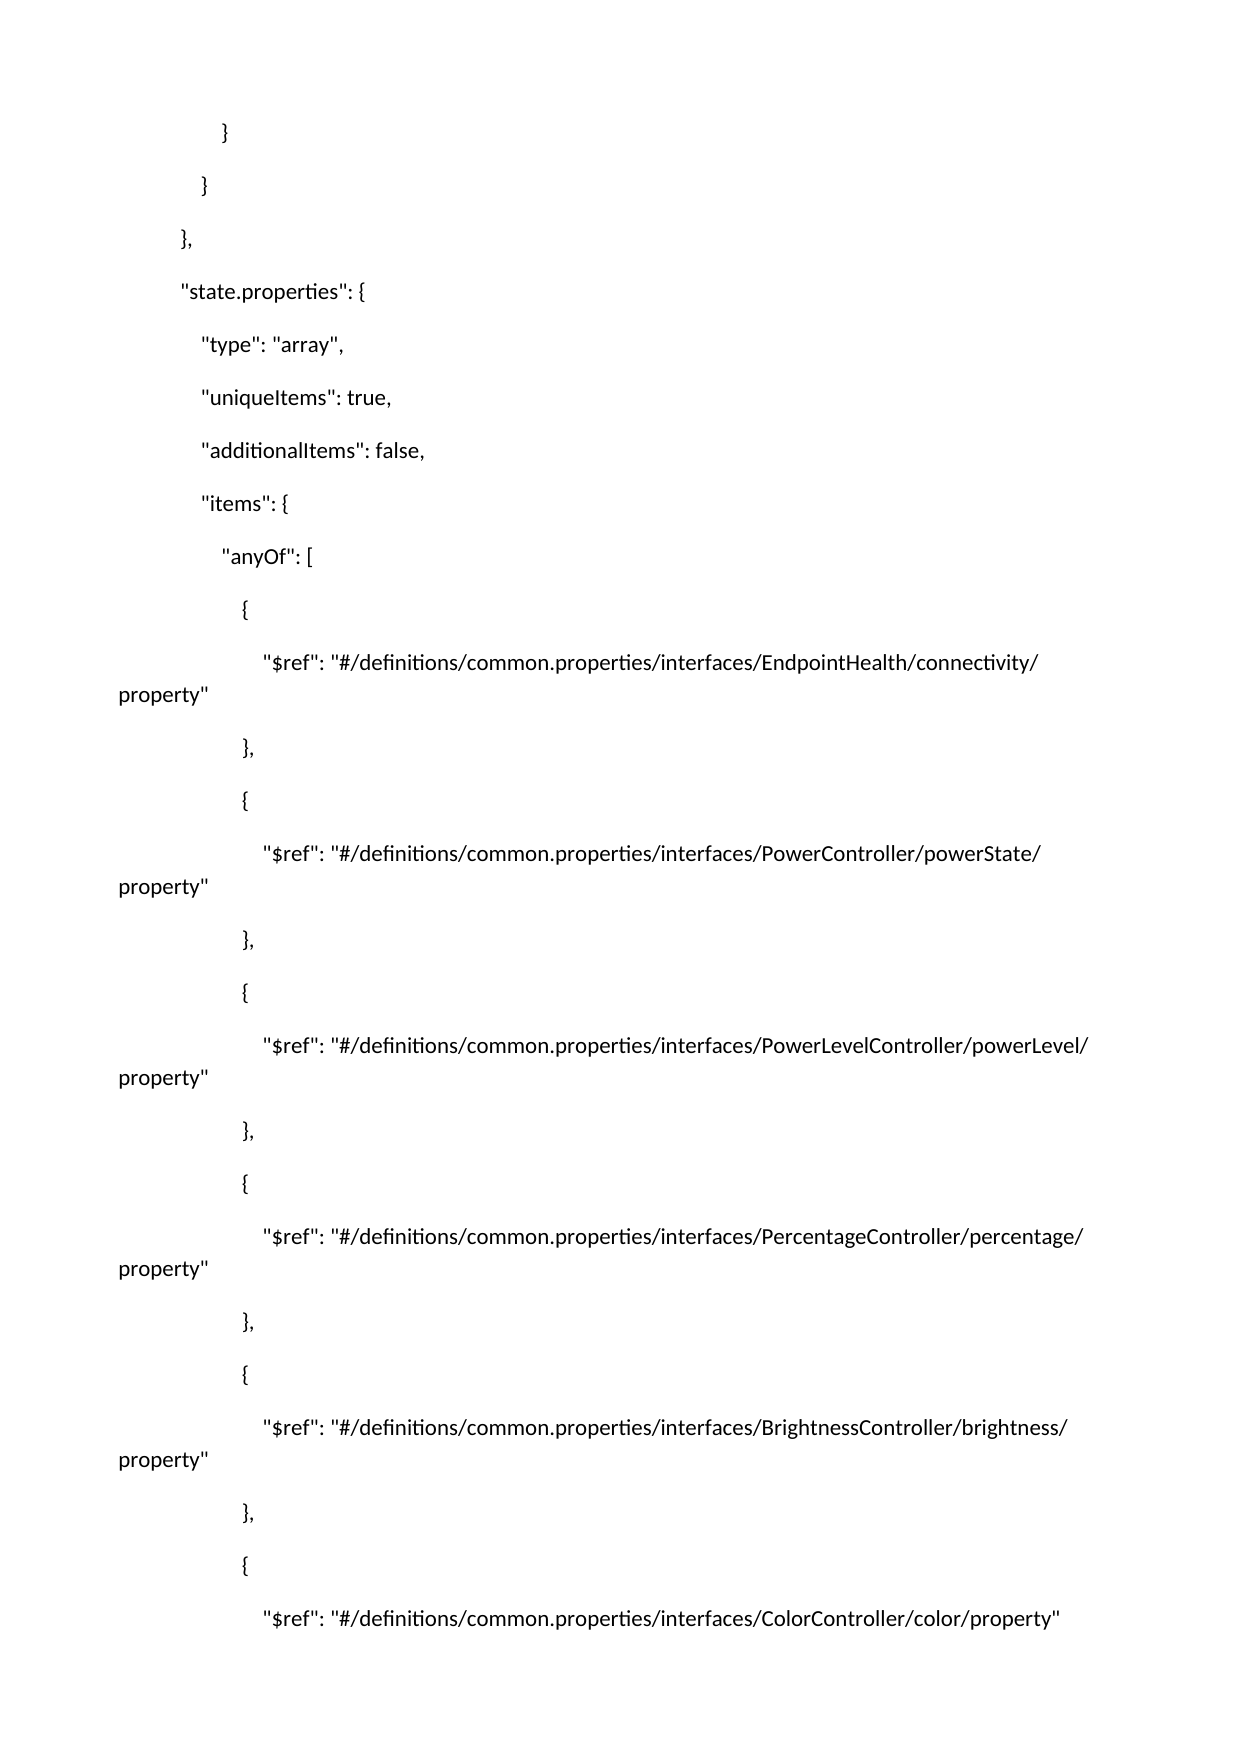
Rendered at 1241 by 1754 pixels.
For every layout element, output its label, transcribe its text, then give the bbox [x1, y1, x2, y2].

text "state.properties": { [118, 277, 1122, 305]
text "type": "array", [118, 330, 1122, 358]
text "$ref": "#/definitions/common.properties/interfaces/PercentageController/percentage/property" [118, 1222, 1122, 1282]
text "$ref": "#/definitions/common.properties/interfaces/ColorController/color/property" [118, 1604, 1122, 1633]
text { [118, 1360, 1122, 1388]
text "$ref": "#/definitions/common.properties/interfaces/PowerController/powerState/property" [118, 839, 1122, 900]
text { [118, 1552, 1122, 1579]
text "additionalItems": false, [118, 436, 1122, 464]
text "anyOf": [ [118, 542, 1122, 570]
text { [118, 1169, 1122, 1197]
text }, [118, 1307, 1122, 1335]
text }, [118, 925, 1122, 953]
text }, [118, 1116, 1122, 1144]
text { [118, 595, 1122, 623]
text }, [118, 1498, 1122, 1527]
text { [118, 787, 1122, 814]
text "items": { [118, 489, 1122, 517]
text }, [118, 733, 1122, 762]
text } [118, 171, 1122, 199]
text { [118, 978, 1122, 1006]
text "$ref": "#/definitions/common.properties/interfaces/PowerLevelController/powerLevel/property" [118, 1031, 1122, 1091]
text }, [118, 224, 1122, 252]
text } [118, 118, 1122, 146]
text "$ref": "#/definitions/common.properties/interfaces/BrightnessController/brightness/property" [118, 1413, 1122, 1473]
text "$ref": "#/definitions/common.properties/interfaces/EndpointHealth/connectivity/property" [118, 648, 1122, 708]
text "uniqueItems": true, [118, 383, 1122, 411]
